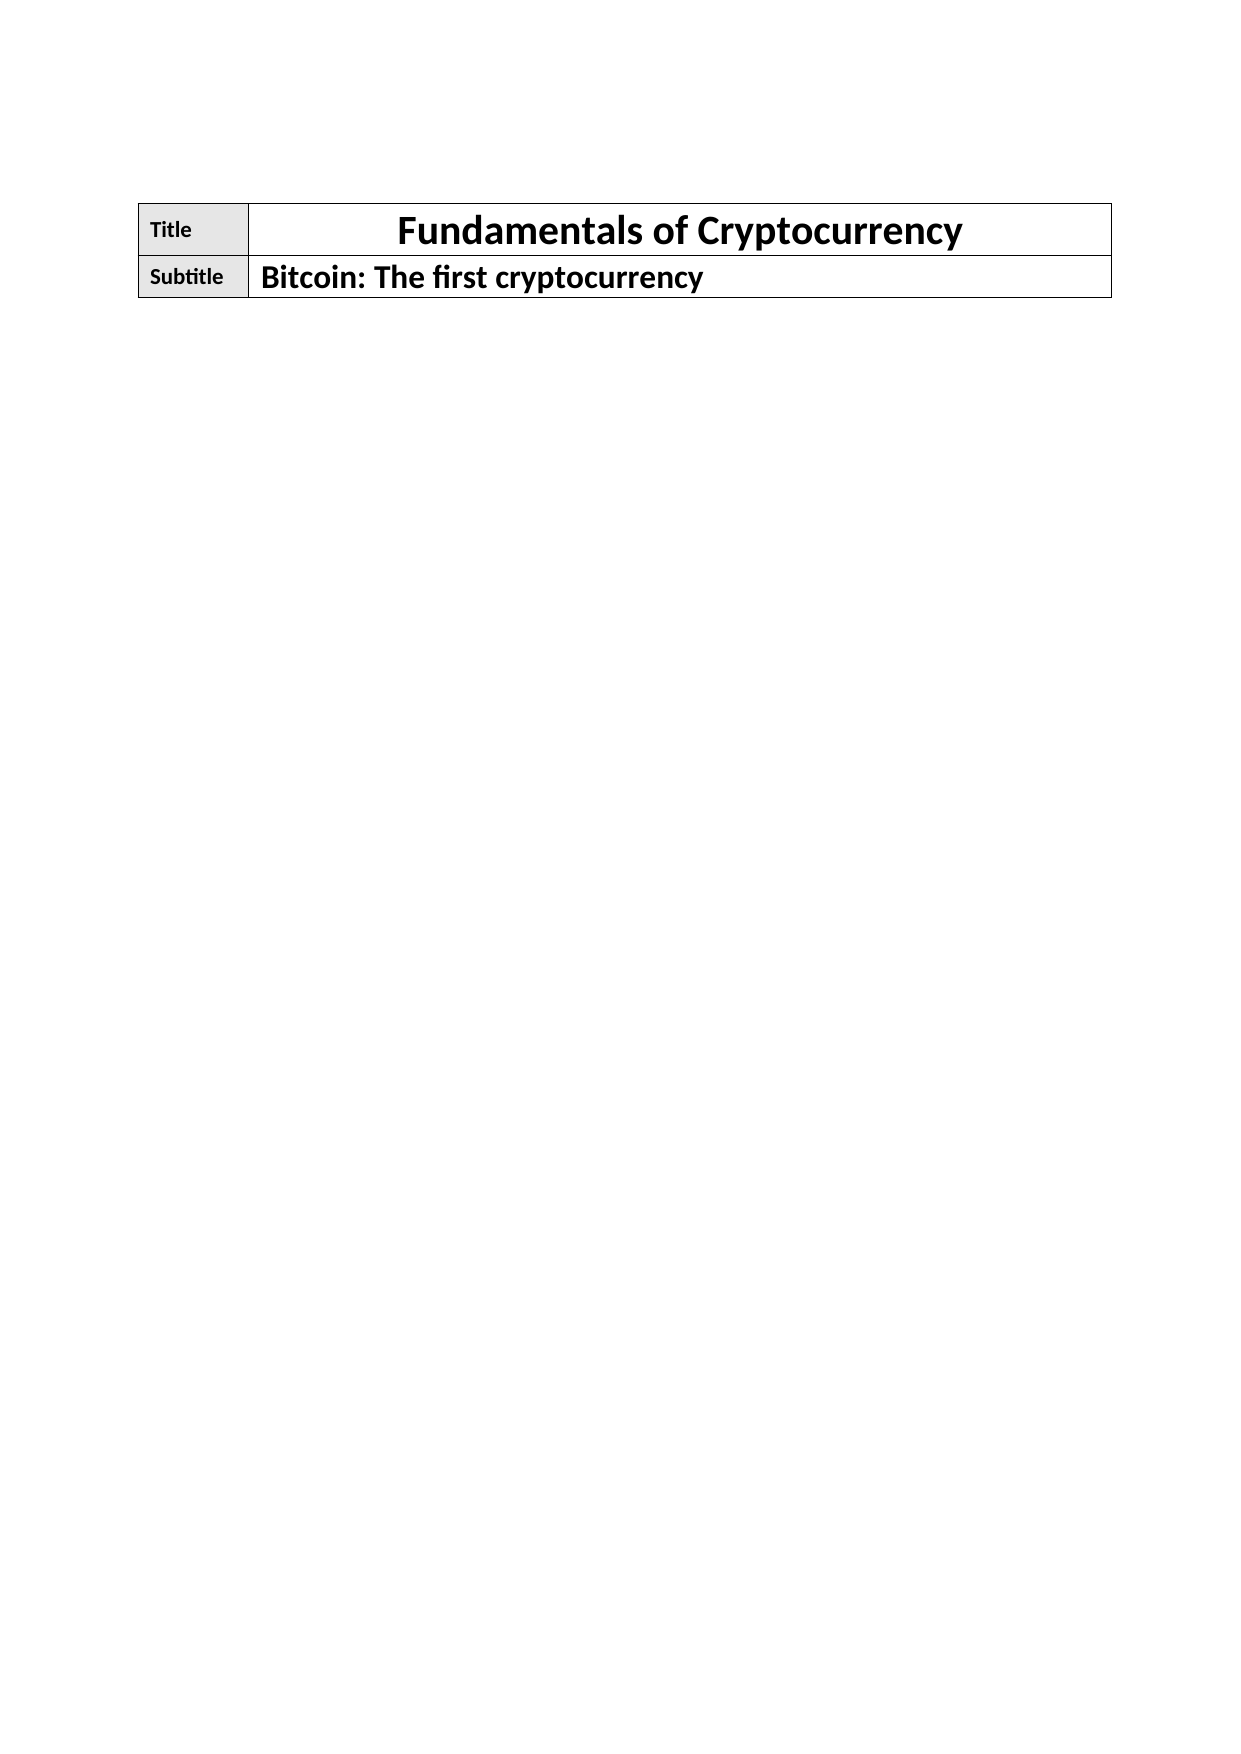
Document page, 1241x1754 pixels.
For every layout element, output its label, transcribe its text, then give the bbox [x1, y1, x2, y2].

table_header Title [139, 204, 248, 255]
table_cell Bitcoin: The first cryptocurrency [249, 256, 1111, 297]
table_cell Subtitle [139, 256, 248, 297]
table_header Fundamentals of Cryptocurrency [249, 204, 1111, 255]
